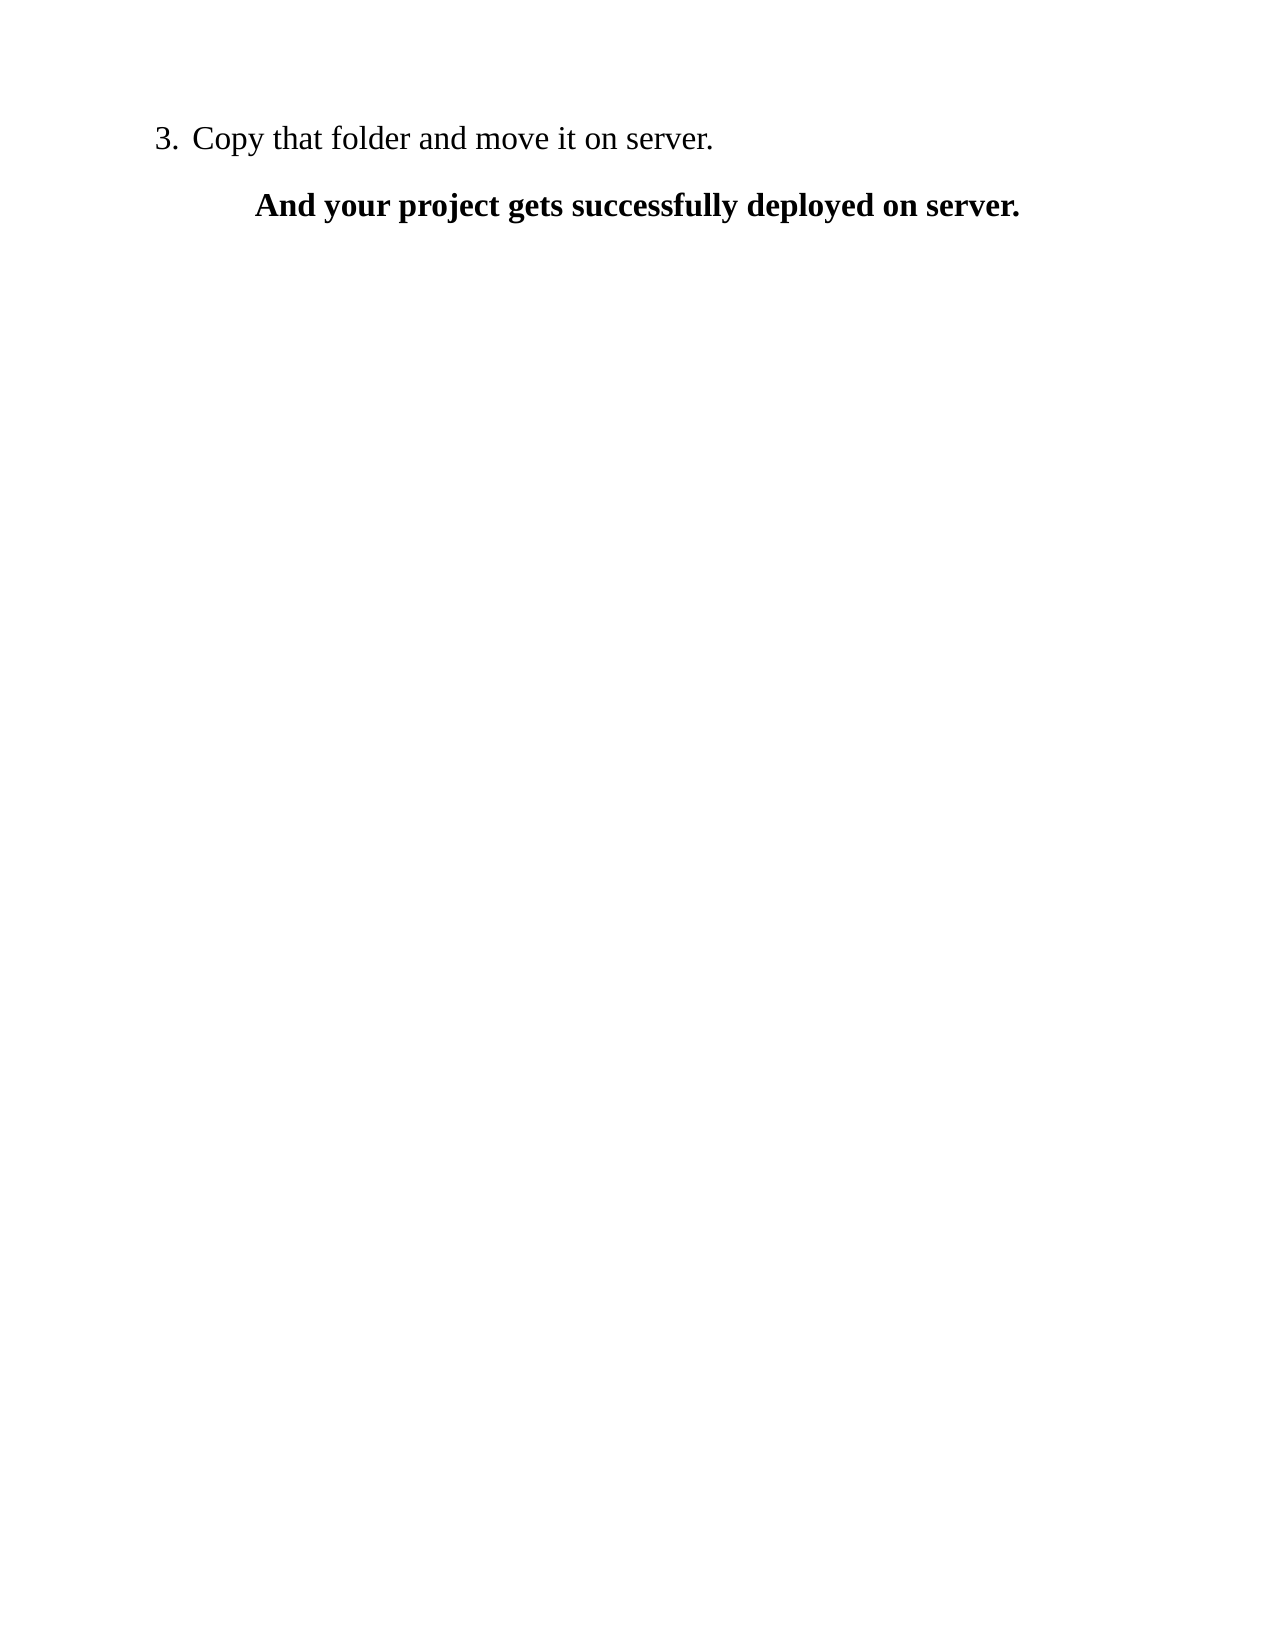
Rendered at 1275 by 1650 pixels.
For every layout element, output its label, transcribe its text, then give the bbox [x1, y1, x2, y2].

text And your project gets successfully deployed on server. [118, 185, 1157, 223]
list Copy that folder and move it on server. [154, 118, 1157, 156]
